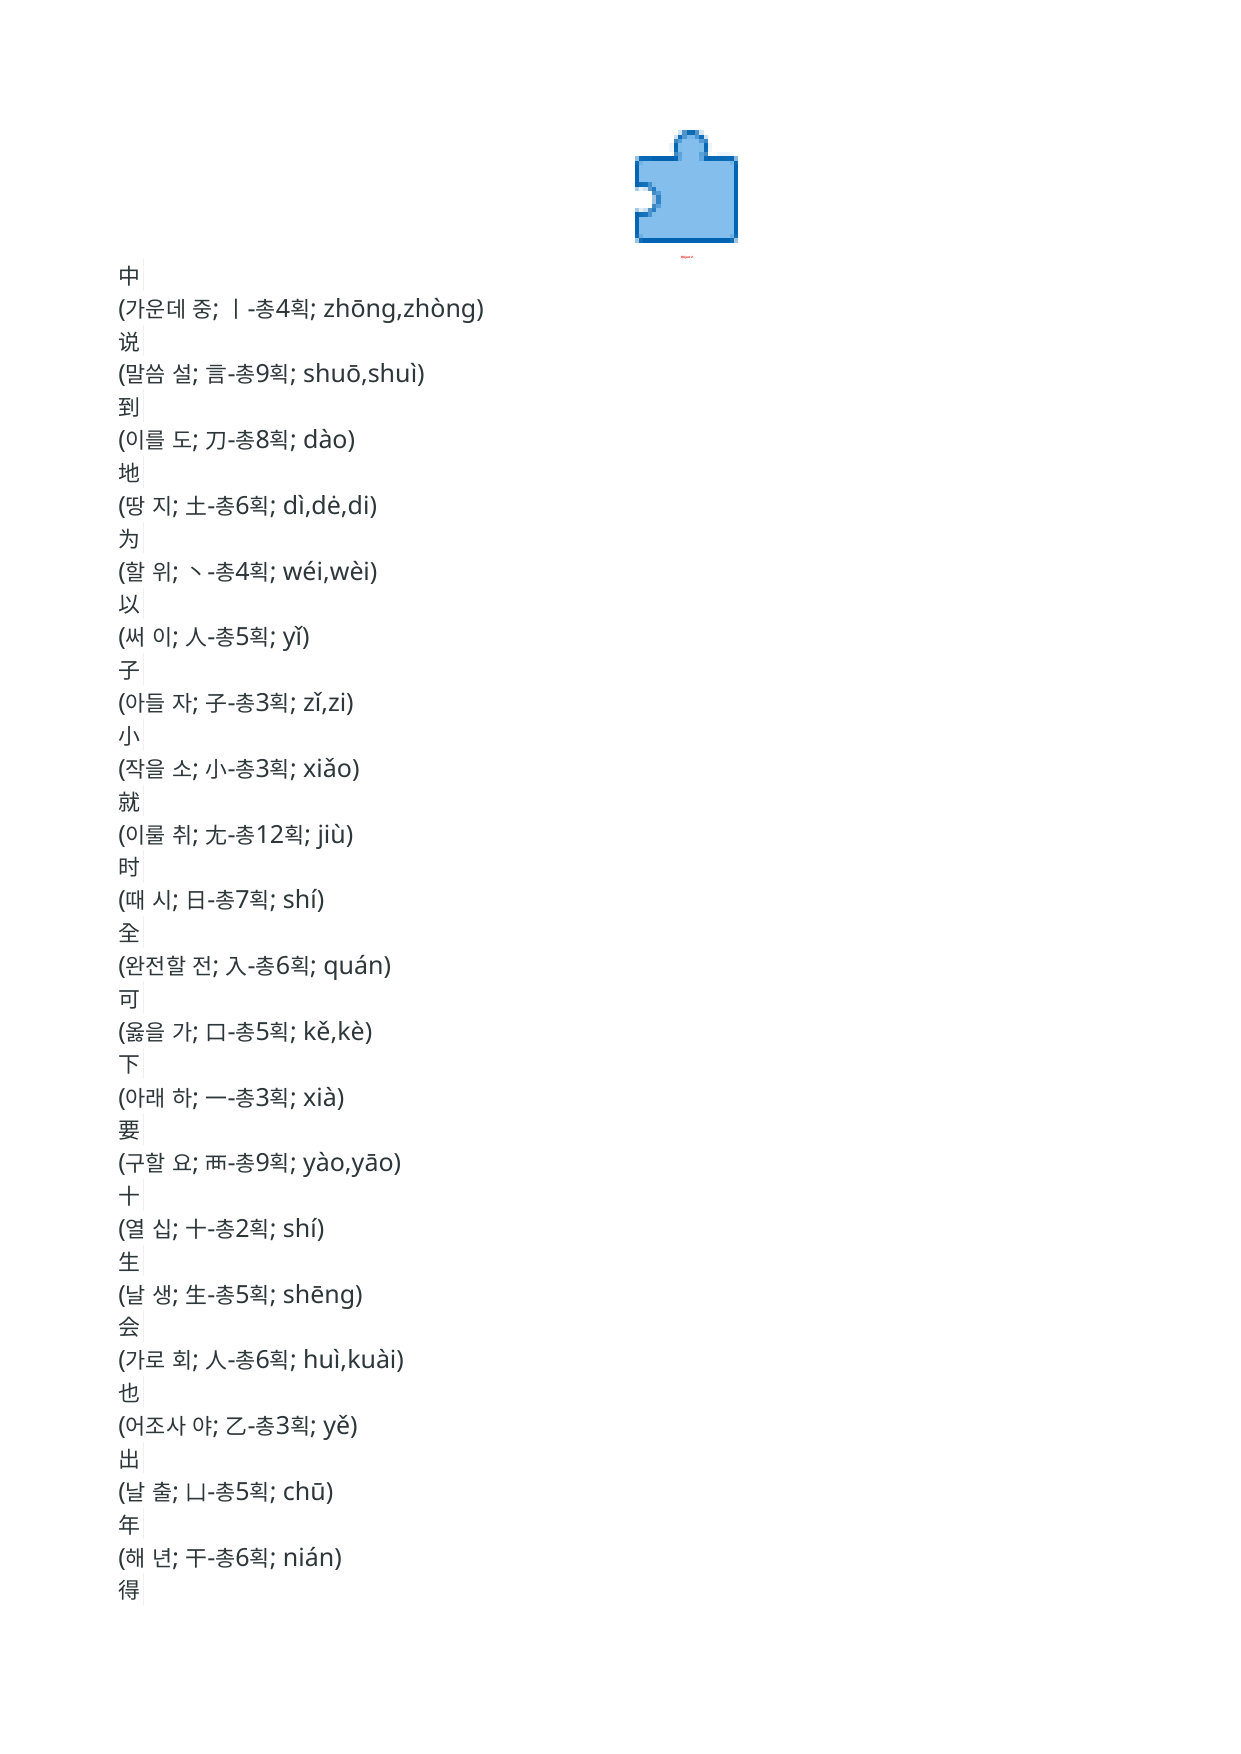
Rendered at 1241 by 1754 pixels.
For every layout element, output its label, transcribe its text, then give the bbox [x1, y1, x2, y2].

text 到 [118, 390, 143, 422]
text (열 십; ⼗-총2획; shí) [118, 1211, 1122, 1245]
text 小 [118, 719, 143, 751]
text (써 이; ⼈-총5획; yǐ) [118, 619, 1122, 653]
text 要 [118, 1113, 143, 1145]
text (작을 소; ⼩-총3획; xiǎo) [118, 751, 1122, 784]
text 十 [118, 1179, 143, 1211]
text [144, 1442, 1122, 1473]
text (날 생; ⽣-총5획; shēng) [118, 1276, 1122, 1310]
text [144, 916, 1122, 948]
text (땅 지; ⼟-총6획; dì,dė,di) [118, 488, 1122, 522]
text 全 [118, 916, 143, 948]
text (날 출; ⼐-총5획; chū) [118, 1473, 1122, 1508]
text [144, 1179, 1122, 1211]
text [144, 1508, 1122, 1539]
text 时 [118, 850, 143, 882]
text (말씀 설; ⾔-총9획; shuō,shuì) [118, 356, 1122, 390]
text 可 [118, 982, 143, 1013]
text 年 [118, 1508, 143, 1539]
text (옳을 가; ⼝-총5획; kě,kè) [118, 1013, 1122, 1047]
text [144, 324, 1122, 356]
text (구할 요; ⾑-총9획; yào,yāo) [118, 1145, 1122, 1179]
text (가운데 중; ⼁-총4획; zhōng,zhòng) [118, 290, 1122, 324]
text [144, 456, 1122, 488]
text 生 [118, 1245, 143, 1276]
text [144, 982, 1122, 1013]
text (어조사 야; ⼄-총3획; yě) [118, 1408, 1122, 1442]
text 出 [118, 1442, 143, 1473]
text 会 [118, 1310, 143, 1342]
text [144, 1376, 1122, 1408]
text (이룰 취; ⼪-총12획; jiù) [118, 816, 1122, 850]
text (완전할 전; ⼊-총6획; quán) [118, 948, 1122, 982]
text (아들 자; ⼦-총3획; zǐ,zi) [118, 685, 1122, 719]
text [144, 1113, 1122, 1145]
text [144, 522, 1122, 553]
text [144, 719, 1122, 751]
text 得 [118, 1573, 143, 1605]
text (가로 회; ⼈-총6획; huì,kuài) [118, 1342, 1122, 1376]
text [144, 390, 1122, 422]
text [144, 259, 1122, 290]
text (이를 도; ⼑-총8획; dào) [118, 422, 1122, 456]
text 为 [118, 522, 143, 553]
text 也 [118, 1376, 143, 1408]
text [144, 653, 1122, 685]
text (할 위; ⼂-총4획; wéi,wèi) [118, 553, 1122, 587]
text 说 [118, 324, 143, 356]
text [144, 1573, 1122, 1605]
text [144, 850, 1122, 882]
text 以 [118, 587, 143, 619]
text 地 [118, 456, 143, 488]
text [144, 1310, 1122, 1342]
text [144, 1047, 1122, 1079]
text 中 [118, 259, 143, 290]
text (아래 하; ⼀-총3획; xià) [118, 1079, 1122, 1113]
text (때 시; ⽇-총7획; shí) [118, 882, 1122, 916]
text (해 년; ⼲-총6획; nián) [118, 1539, 1122, 1573]
text 子 [118, 653, 143, 685]
text [144, 587, 1122, 619]
text 下 [118, 1047, 143, 1079]
text 就 [118, 784, 143, 816]
text [144, 784, 1122, 816]
text [144, 1245, 1122, 1276]
